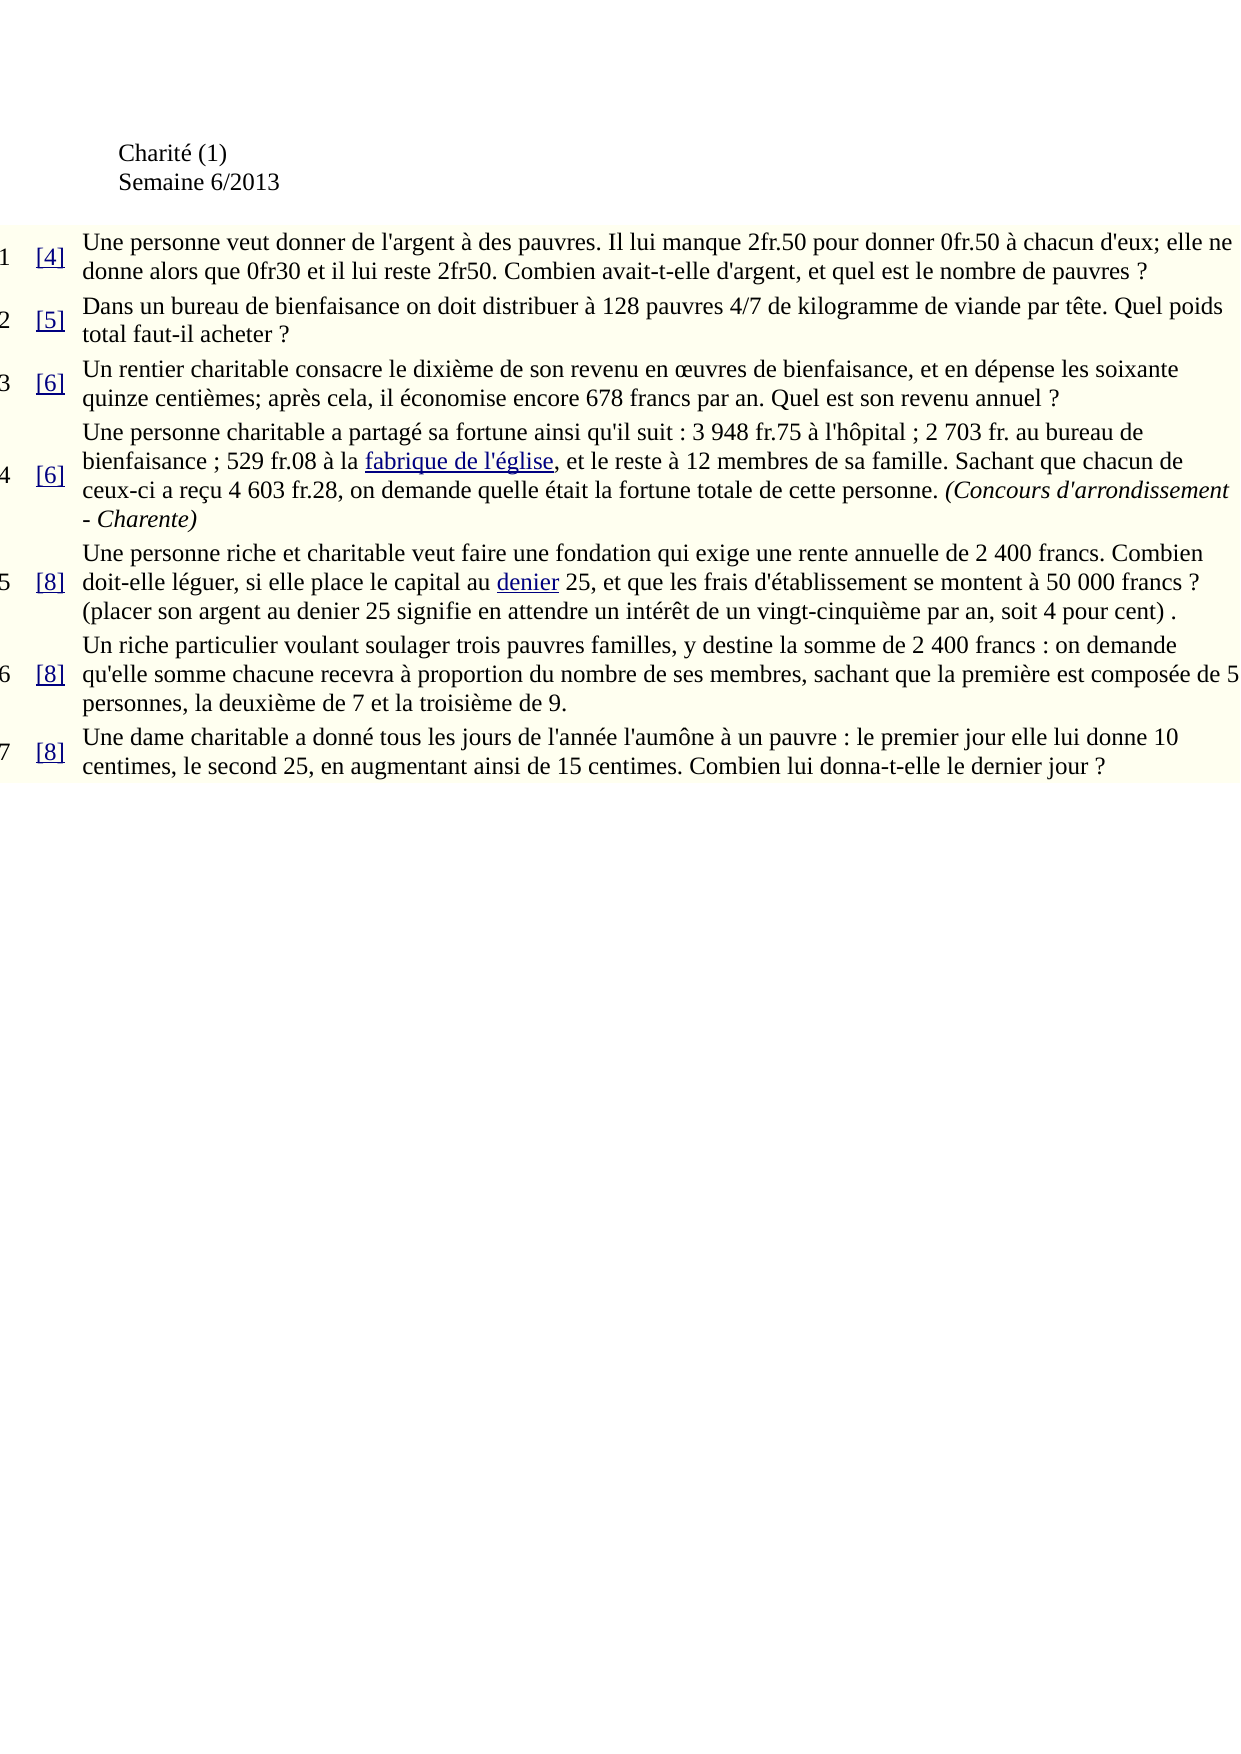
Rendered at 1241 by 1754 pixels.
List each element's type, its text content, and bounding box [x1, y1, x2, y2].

table_cell 3 [0, 351, 33, 414]
table_cell [5] [33, 288, 79, 351]
table_cell Une dame charitable a donné tous les jours de l'année l'aumône à un pauvre : le premier jour elle lui donne 10 centimes, le second 25, en augmentant ainsi de 15 centimes. Combien lui donna-t-elle le dernier jour ? [79, 720, 1240, 783]
table_cell 4 [0, 415, 33, 535]
table_header 1 [0, 225, 33, 288]
table_cell Une personne charitable a partagé sa fortune ainsi qu'il suit : 3 948 fr.75 à l'hôpital ; 2 703 fr. au bureau de bienfaisance ; 529 fr.08 à la fabrique de l'église, et le reste à 12 membres de sa famille. Sachant que chacun de ceux-ci a reçu 4 603 fr.28, on demande quelle était la fortune totale de cette personne. (Concours d'arrondissement - Charente) [79, 415, 1240, 535]
table_cell [8] [33, 535, 79, 627]
table_cell [6] [33, 351, 79, 414]
table_cell 6 [0, 628, 33, 719]
table_cell Un riche particulier voulant soulager trois pauvres familles, y destine la somme de 2 400 francs : on demande qu'elle somme chacune recevra à proportion du nombre de ses membres, sachant que la première est composée de 5 personnes, la deuxième de 7 et la troisième de 9. [79, 628, 1240, 719]
table_cell 2 [0, 288, 33, 351]
table_header Une personne veut donner de l'argent à des pauvres. Il lui manque 2fr.50 pour donner 0fr.50 à chacun d'eux; elle ne donne alors que 0fr30 et il lui reste 2fr50. Combien avait-t-elle d'argent, et quel est le nombre de pauvres ? [79, 225, 1240, 288]
table_cell 5 [0, 535, 33, 627]
table_cell [6] [33, 415, 79, 535]
text Semaine 6/2013 [118, 167, 1122, 196]
table_cell Dans un bureau de bienfaisance on doit distribuer à 128 pauvres 4/7 de kilogramme de viande par tête. Quel poids total faut-il acheter ? [79, 288, 1240, 351]
table_cell [8] [33, 720, 79, 783]
table_header [4] [33, 225, 79, 288]
table_cell [8] [33, 628, 79, 719]
table_cell Un rentier charitable consacre le dixième de son revenu en œuvres de bienfaisance, et en dépense les soixante quinze centièmes; après cela, il économise encore 678 francs par an. Quel est son revenu annuel ? [79, 351, 1240, 414]
table_cell Une personne riche et charitable veut faire une fondation qui exige une rente annuelle de 2 400 francs. Combien doit-elle léguer, si elle place le capital au denier 25, et que les frais d'établissement se montent à 50 000 francs ? (placer son argent au denier 25 signifie en attendre un intérêt de un vingt-cinquième par an, soit 4 pour cent) . [79, 535, 1240, 627]
table_cell 7 [0, 720, 33, 783]
text Charité (1) [118, 138, 1122, 167]
